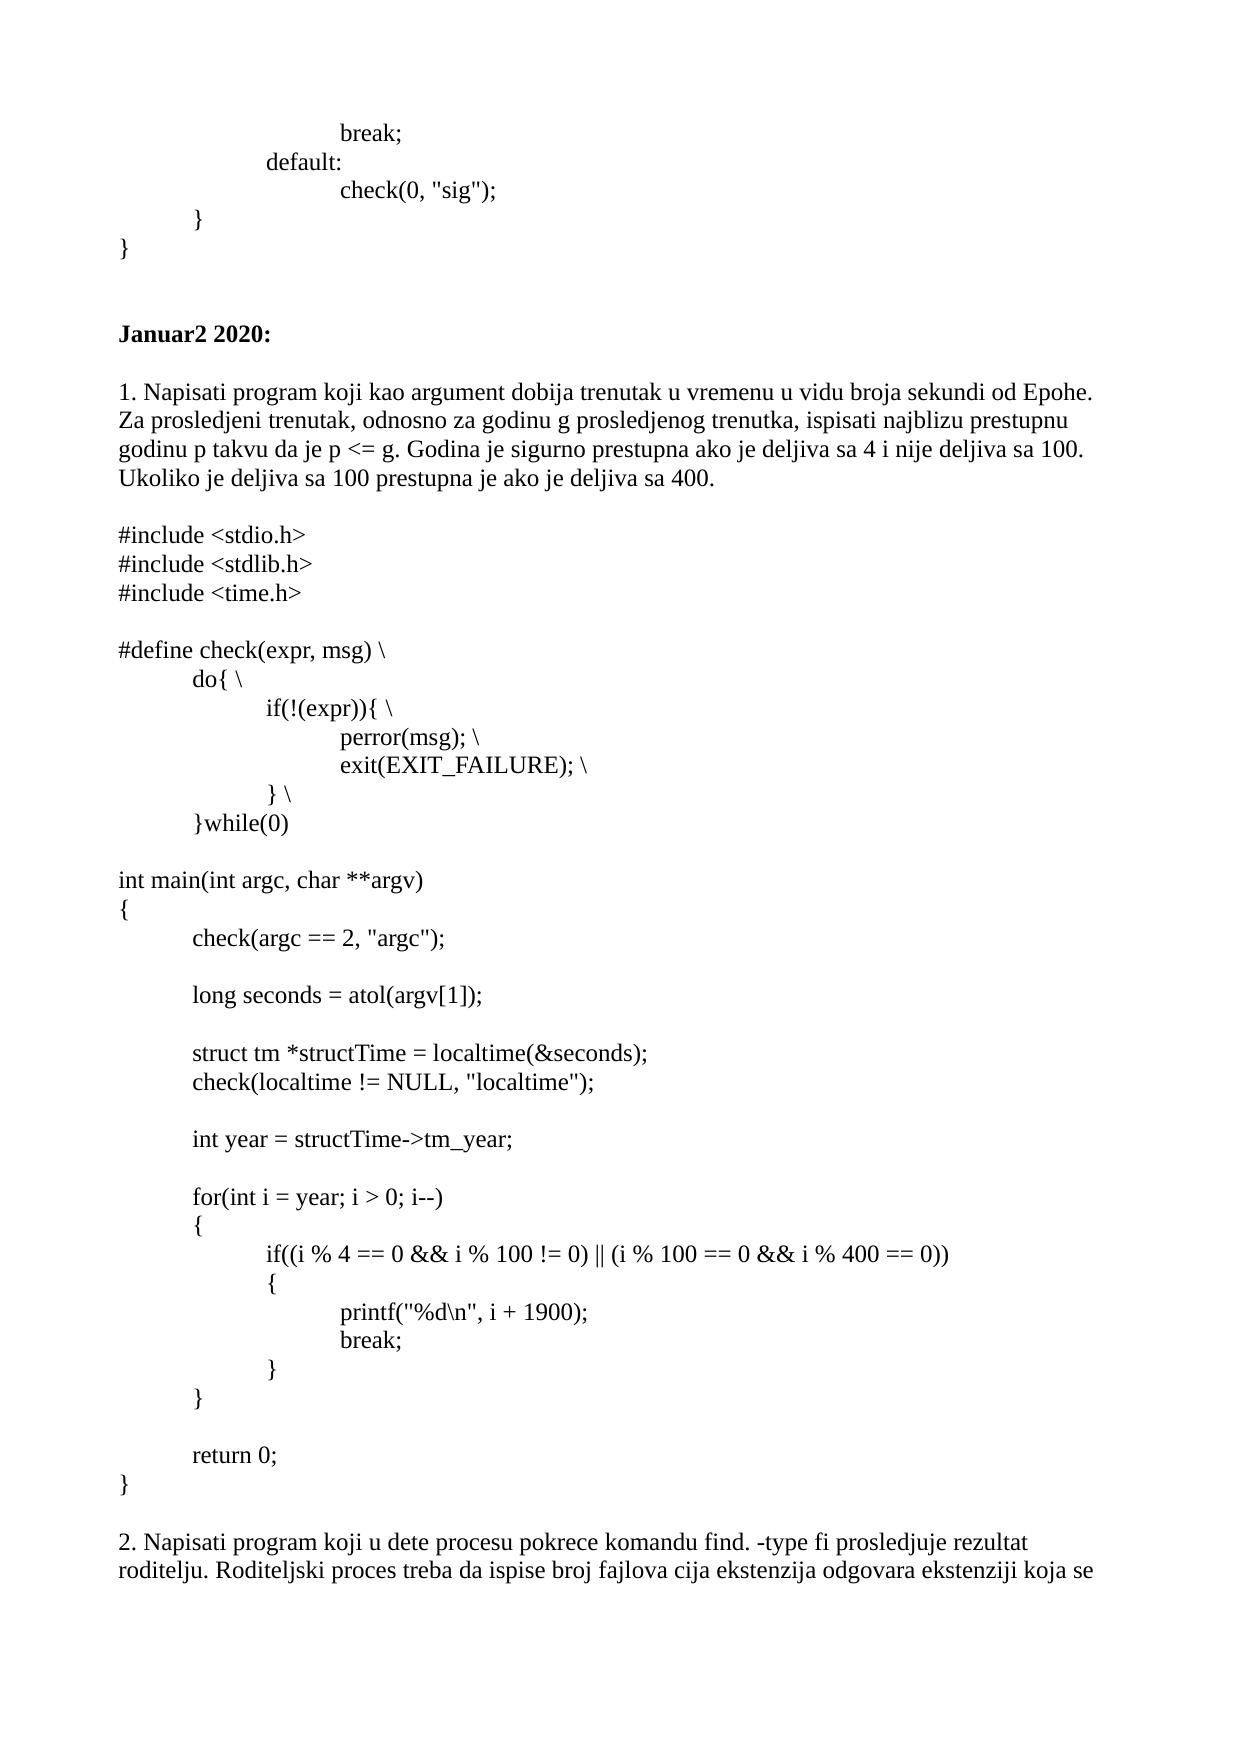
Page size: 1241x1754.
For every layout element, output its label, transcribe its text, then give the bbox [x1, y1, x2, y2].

text } [118, 233, 1122, 262]
text if((i % 4 == 0 && i % 100 != 0) || (i % 100 == 0 && i % 400 == 0)) [118, 1239, 1122, 1268]
text } \ [118, 779, 1122, 808]
text break; [118, 1326, 1122, 1354]
text } [118, 1383, 1122, 1412]
text 2. Napisati program koji u dete procesu pokrece komandu find. -type fi prosledjuje rezultat roditelju. Roditeljski proces treba da ispise broj fajlova cija ekstenzija odgovara ekstenziji koja se [118, 1527, 1122, 1584]
text int year = structTime->tm_year; [118, 1124, 1122, 1153]
text } [118, 1354, 1122, 1383]
text default: [118, 147, 1122, 176]
text Januar2 2020: [118, 319, 1122, 348]
text { [118, 1268, 1122, 1297]
text exit(EXIT_FAILURE); \ [118, 751, 1122, 779]
text perror(msg); \ [118, 722, 1122, 751]
text #include <time.h> [118, 578, 1122, 607]
text #define check(expr, msg) \ [118, 636, 1122, 664]
text #include <stdio.h> [118, 521, 1122, 549]
text struct tm *structTime = localtime(&seconds); [118, 1038, 1122, 1067]
text } [118, 1469, 1122, 1498]
text #include <stdlib.h> [118, 549, 1122, 578]
text check(0, "sig"); [118, 176, 1122, 204]
text check(localtime != NULL, "localtime"); [118, 1067, 1122, 1096]
text break; [118, 118, 1122, 147]
text }while(0) [118, 808, 1122, 837]
text 1. Napisati program koji kao argument dobija trenutak u vremenu u vidu broja sekundi od Epohe. Za prosledjeni trenutak, odnosno za godinu g prosledjenog trenutka, ispisati najblizu prestupnu godinu p takvu da je p <= g. Godina je sigurno prestupna ako je deljiva sa 4 i nije deljiva sa 100. Ukoliko je deljiva sa 100 prestupna je ako je deljiva sa 400. [118, 377, 1122, 492]
text { [118, 894, 1122, 923]
text } [118, 204, 1122, 233]
text return 0; [118, 1441, 1122, 1469]
text long seconds = atol(argv[1]); [118, 981, 1122, 1009]
text for(int i = year; i > 0; i--) [118, 1182, 1122, 1211]
text { [118, 1211, 1122, 1239]
text do{ \ [118, 664, 1122, 693]
text check(argc == 2, "argc"); [118, 923, 1122, 952]
text int main(int argc, char **argv) [118, 866, 1122, 894]
text printf("%d\n", i + 1900); [118, 1297, 1122, 1326]
text if(!(expr)){ \ [118, 693, 1122, 722]
